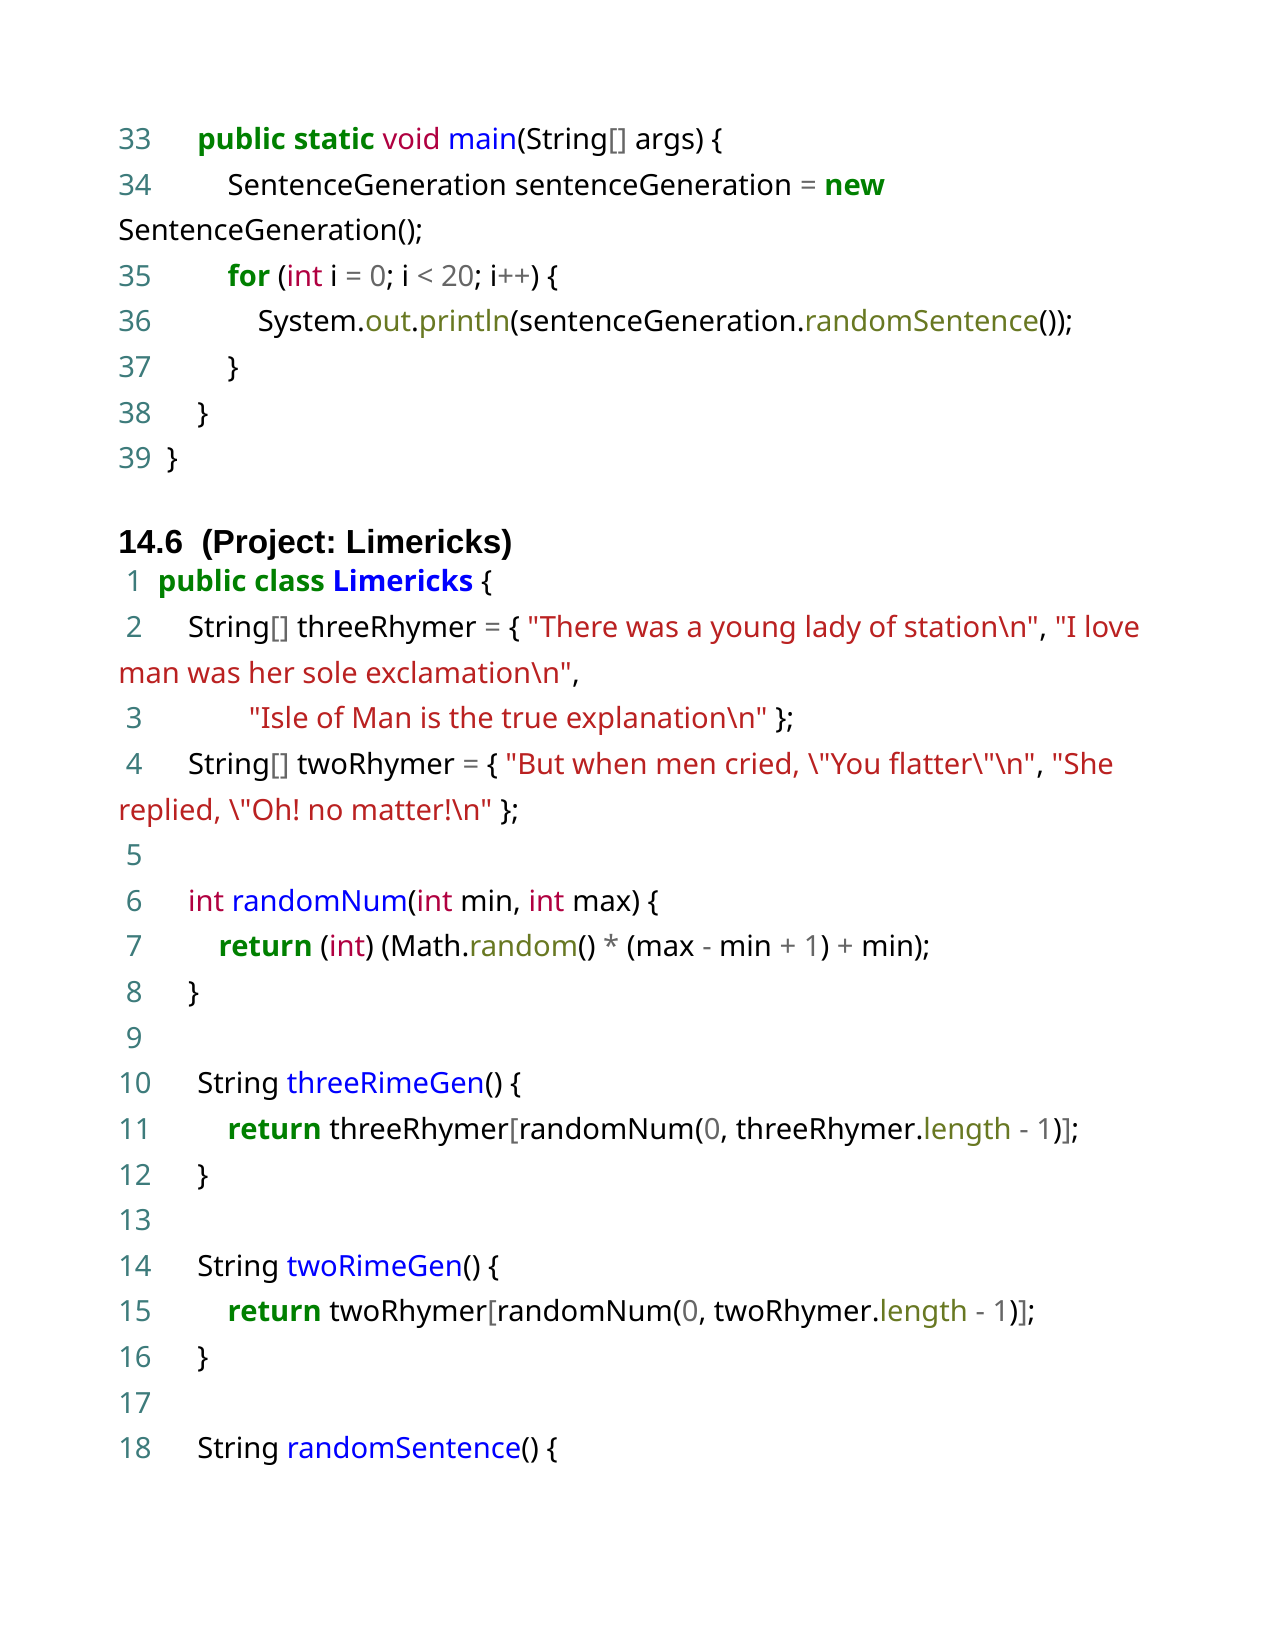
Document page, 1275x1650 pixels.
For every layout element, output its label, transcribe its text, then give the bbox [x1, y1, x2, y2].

text 3 "Isle of Man is the true explanation\n" }; [118, 698, 1157, 737]
text 16 } [118, 1336, 1157, 1376]
text 6 int randomNum(int min, int max) { [118, 880, 1157, 920]
text 9 [118, 1017, 1157, 1057]
text 37 } [118, 346, 1157, 386]
text 34 SentenceGeneration sentenceGeneration = new SentenceGeneration(); [118, 164, 1157, 249]
text 17 [118, 1382, 1157, 1422]
text 35 for (int i = 0; i < 20; i++) { [118, 255, 1157, 295]
text 36 System.out.println(sentenceGeneration.randomSentence()); [118, 301, 1157, 340]
text 33 public static void main(String[] args) { [118, 118, 1157, 158]
text 14 String twoRimeGen() { [118, 1245, 1157, 1285]
text 13 [118, 1199, 1157, 1239]
text 38 } [118, 392, 1157, 432]
text 11 return threeRhymer[randomNum(0, threeRhymer.length - 1)]; [118, 1108, 1157, 1148]
text 10 String threeRimeGen() { [118, 1063, 1157, 1102]
text 4 String[] twoRhymer = { "But when men cried, \"You flatter\"\n", "She replied, \"Oh! no matter!\n" }; [118, 743, 1157, 828]
text 8 } [118, 971, 1157, 1011]
text 18 String randomSentence() { [118, 1428, 1157, 1467]
text 5 [118, 834, 1157, 874]
subtitle 14.6 (Project: Limericks) [118, 522, 1157, 561]
text 7 return (int) (Math.random() * (max - min + 1) + min); [118, 926, 1157, 965]
text 15 return twoRhymer[randomNum(0, twoRhymer.length - 1)]; [118, 1291, 1157, 1330]
text 39 } [118, 437, 1157, 477]
text 1 public class Limericks { [118, 561, 1157, 600]
text 12 } [118, 1154, 1157, 1193]
text 2 String[] threeRhymer = { "There was a young lady of station\n", "I love man was her sole exclamation\n", [118, 606, 1157, 692]
